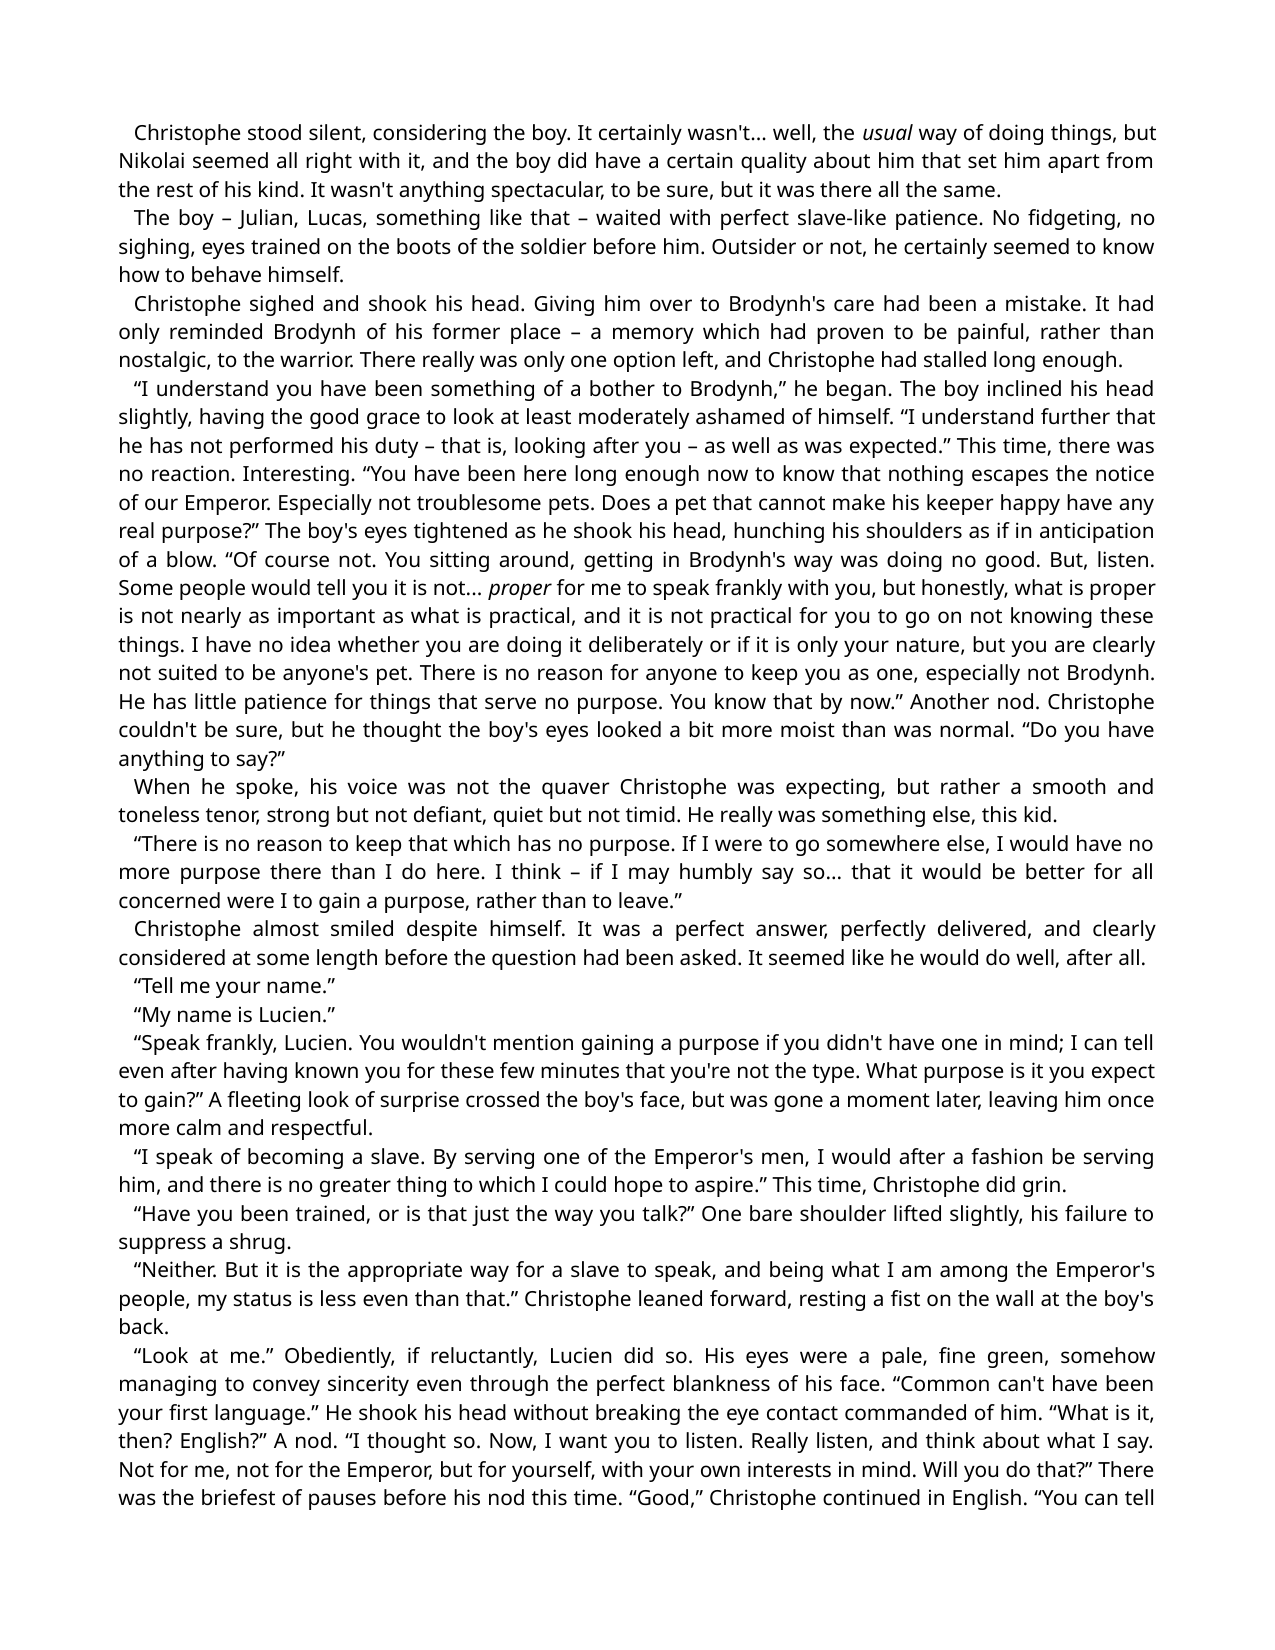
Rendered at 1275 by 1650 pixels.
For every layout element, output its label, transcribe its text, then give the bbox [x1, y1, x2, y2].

text “Speak frankly, Lucien. You wouldn't mention gaining a purpose if you didn't have one in mind; I can tell even after having known you for these few minutes that you're not the type. What purpose is it you expect to gain?” A fleeting look of surprise crossed the boy's face, but was gone a moment later, leaving him once more calm and respectful. [118, 1028, 1157, 1142]
text “Tell me your name.” [118, 971, 1157, 1000]
text “Look at me.” Obediently, if reluctantly, Lucien did so. His eyes were a pale, fine green, somehow managing to convey sincerity even through the perfect blankness of his face. “Common can't have been your first language.” He shook his head without breaking the eye contact commanded of him. “What is it, then? English?” A nod. “I thought so. Now, I want you to listen. Really listen, and think about what I say. Not for me, not for the Emperor, but for yourself, with your own interests in mind. Will you do that?” There was the briefest of pauses before his nod this time. “Good,” Christophe continued in English. “You can tell [118, 1341, 1157, 1512]
text “My name is Lucien.” [118, 1000, 1157, 1028]
text When he spoke, his voice was not the quaver Christophe was expecting, but rather a smooth and toneless tenor, strong but not defiant, quiet but not timid. He really was something else, this kid. [118, 772, 1157, 829]
text “There is no reason to keep that which has no purpose. If I were to go somewhere else, I would have no more purpose there than I do here. I think – if I may humbly say so... that it would be better for all concerned were I to gain a purpose, rather than to leave.” [118, 829, 1157, 914]
text “Neither. But it is the appropriate way for a slave to speak, and being what I am among the Emperor's people, my status is less even than that.” Christophe leaned forward, resting a fist on the wall at the boy's back. [118, 1256, 1157, 1341]
text Christophe stood silent, considering the boy. It certainly wasn't... well, the usual way of doing things, but Nikolai seemed all right with it, and the boy did have a certain quality about him that set him apart from the rest of his kind. It wasn't anything spectacular, to be sure, but it was there all the same. [118, 118, 1157, 203]
text Christophe almost smiled despite himself. It was a perfect answer, perfectly delivered, and clearly considered at some length before the question had been asked. It seemed like he would do well, after all. [118, 914, 1157, 971]
text “I understand you have been something of a bother to Brodynh,” he began. The boy inclined his head slightly, having the good grace to look at least moderately ashamed of himself. “I understand further that he has not performed his duty – that is, looking after you – as well as was expected.” This time, there was no reaction. Interesting. “You have been here long enough now to know that nothing escapes the notice of our Emperor. Especially not troublesome pets. Does a pet that cannot make his keeper happy have any real purpose?” The boy's eyes tightened as he shook his head, hunching his shoulders as if in anticipation of a blow. “Of course not. You sitting around, getting in Brodynh's way was doing no good. But, listen. Some people would tell you it is not... proper for me to speak frankly with you, but honestly, what is proper is not nearly as important as what is practical, and it is not practical for you to go on not knowing these things. I have no idea whether you are doing it deliberately or if it is only your nature, but you are clearly not suited to be anyone's pet. There is no reason for anyone to keep you as one, especially not Brodynh. He has little patience for things that serve no purpose. You know that by now.” Another nod. Christophe couldn't be sure, but he thought the boy's eyes looked a bit more moist than was normal. “Do you have anything to say?” [118, 374, 1157, 772]
text The boy – Julian, Lucas, something like that – waited with perfect slave-like patience. No fidgeting, no sighing, eyes trained on the boots of the soldier before him. Outsider or not, he certainly seemed to know how to behave himself. [118, 203, 1157, 289]
text “Have you been trained, or is that just the way you talk?” One bare shoulder lifted slightly, his failure to suppress a shrug. [118, 1199, 1157, 1256]
text Christophe sighed and shook his head. Giving him over to Brodynh's care had been a mistake. It had only reminded Brodynh of his former place – a memory which had proven to be painful, rather than nostalgic, to the warrior. There really was only one option left, and Christophe had stalled long enough. [118, 289, 1157, 374]
text “I speak of becoming a slave. By serving one of the Emperor's men, I would after a fashion be serving him, and there is no greater thing to which I could hope to aspire.” This time, Christophe did grin. [118, 1142, 1157, 1199]
